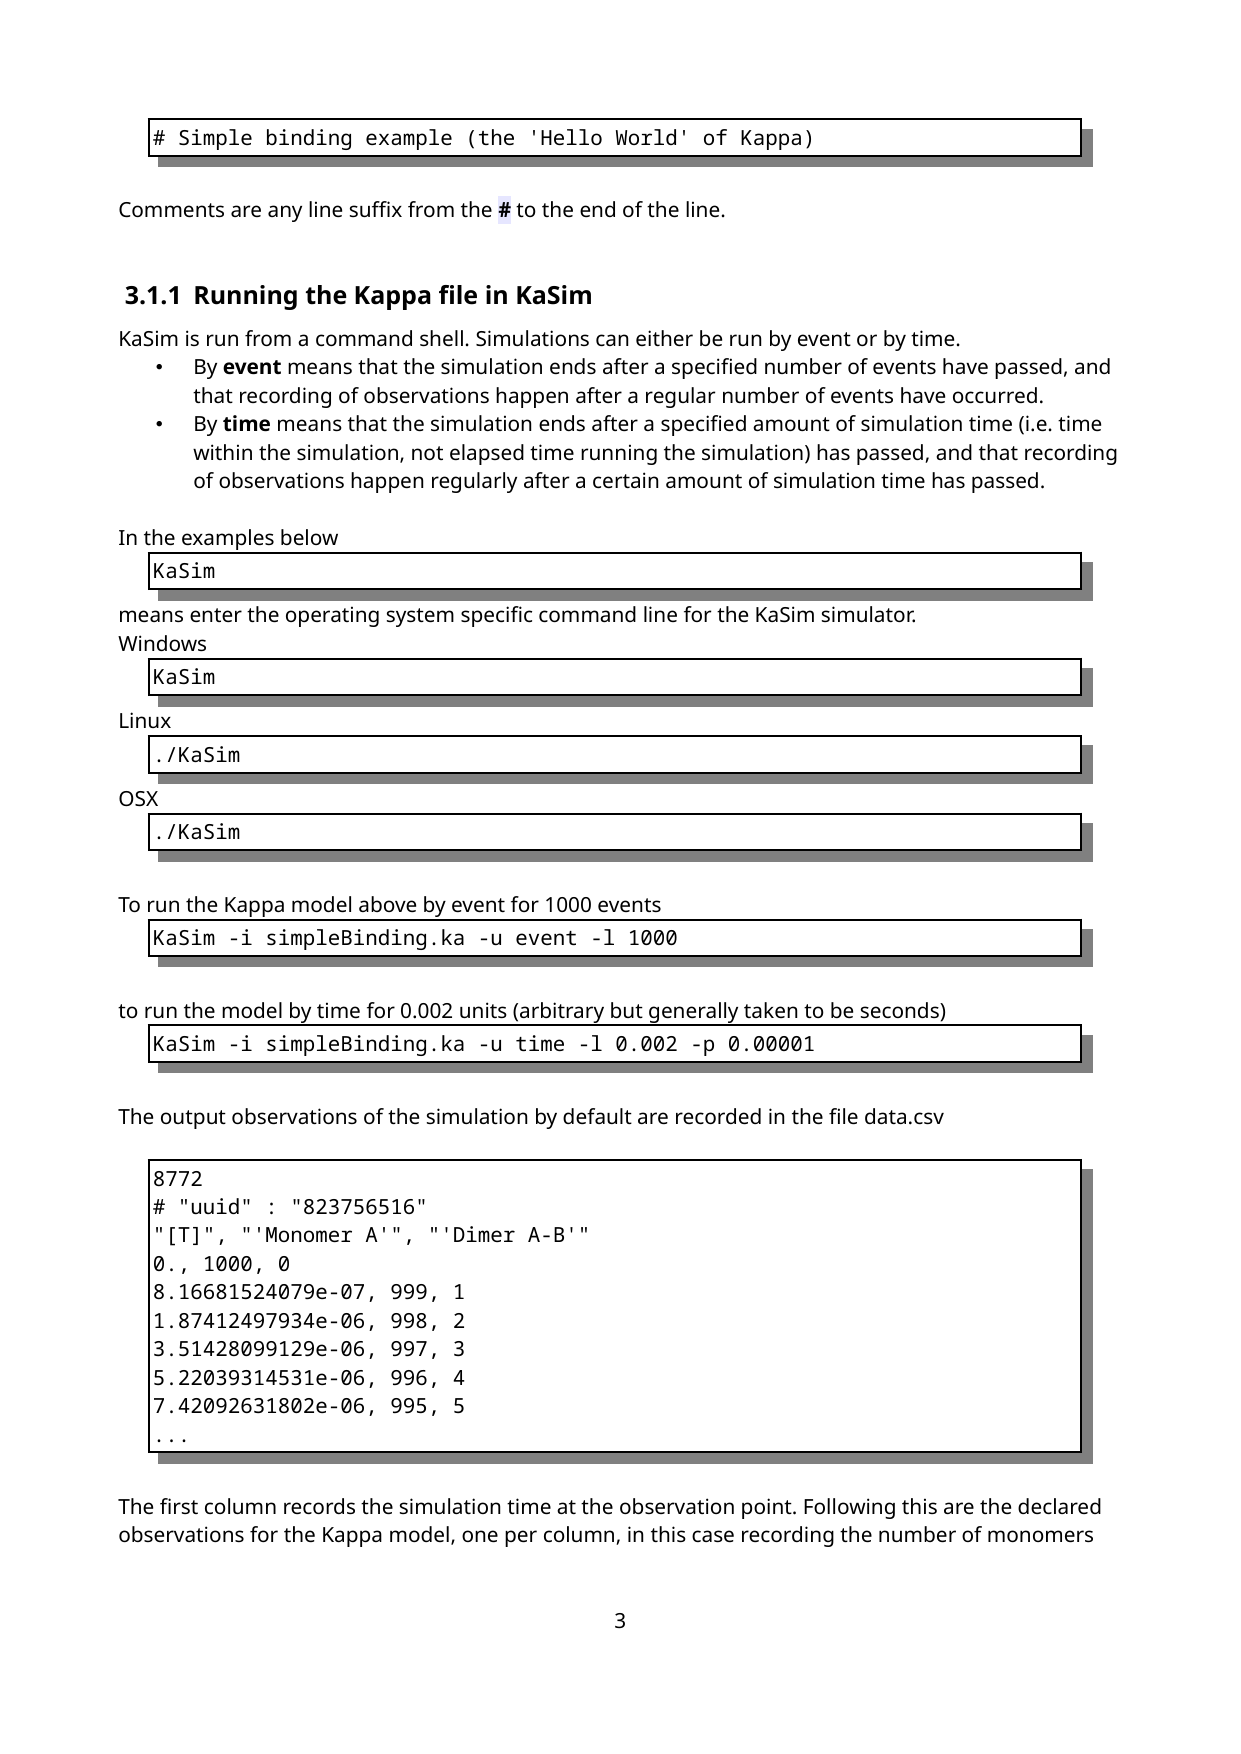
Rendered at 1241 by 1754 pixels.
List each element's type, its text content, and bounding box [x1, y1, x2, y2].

text "[T]", "'Monomer A'", "'Dimer A-B'" [150, 1216, 1080, 1244]
text ... [150, 1415, 1080, 1451]
text In the examples below [118, 523, 1122, 552]
text To run the Kappa model above by event for 1000 events [118, 890, 1122, 918]
text KaSim [150, 554, 1080, 588]
text to run the model by time for 0.002 units (arbitrary but generally taken to be seconds) [118, 996, 1122, 1024]
text Linux [118, 707, 1122, 735]
text KaSim -i simpleBinding.ka -u event -l 1000 [150, 921, 1080, 955]
text KaSim is run from a command shell. Simulations can either be run by event or by time. [118, 324, 1122, 352]
text # Simple binding example (the 'Hello World' of Kappa) [150, 120, 1080, 155]
text 8.16681524079e-07, 999, 1 [150, 1272, 1080, 1301]
text KaSim [150, 660, 1080, 694]
text Comments are any line suffix from the # to the end of the line. [118, 196, 498, 224]
text 7.42092631802e-06, 995, 5 [150, 1386, 1080, 1415]
text Windows [118, 629, 1122, 657]
text OSX [118, 784, 1122, 812]
text ./KaSim [150, 815, 1080, 849]
text means enter the operating system specific command line for the KaSim simulator. [118, 601, 1122, 629]
text The output observations of the simulation by default are recorded in the file data.csv [118, 1102, 1122, 1130]
list By event means that the simulation ends after a specified number of events have passed, and that recording of observations happen after a regular number of events have occurred. [156, 352, 1122, 409]
text 3.51428099129e-06, 997, 3 [150, 1329, 1080, 1358]
text 5.22039314531e-06, 996, 4 [150, 1358, 1080, 1386]
text ./KaSim [150, 737, 1080, 772]
text KaSim -i simpleBinding.ka -u time -l 0.002 -p 0.00001 [150, 1026, 1080, 1061]
text # "uuid" : "823756516" [150, 1187, 1080, 1216]
text 1.87412497934e-06, 998, 2 [150, 1301, 1080, 1329]
text 8772 [150, 1161, 1080, 1187]
text 0., 1000, 0 [150, 1244, 1080, 1272]
text The first column records the simulation time at the observation point. Following this are the declared observations for the Kappa model, one per column, in this case recording the number of monomers [118, 1492, 1122, 1549]
subtitle Running the Kappa file in KaSim [118, 277, 1122, 312]
list By time means that the simulation ends after a specified amount of simulation time (i.e. time within the simulation, not elapsed time running the simulation) has passed, and that recording of observations happen regularly after a certain amount of simulation time has passed. [156, 409, 1122, 495]
text Comments are any line suffix from the # to the end of the line. [511, 196, 1122, 224]
